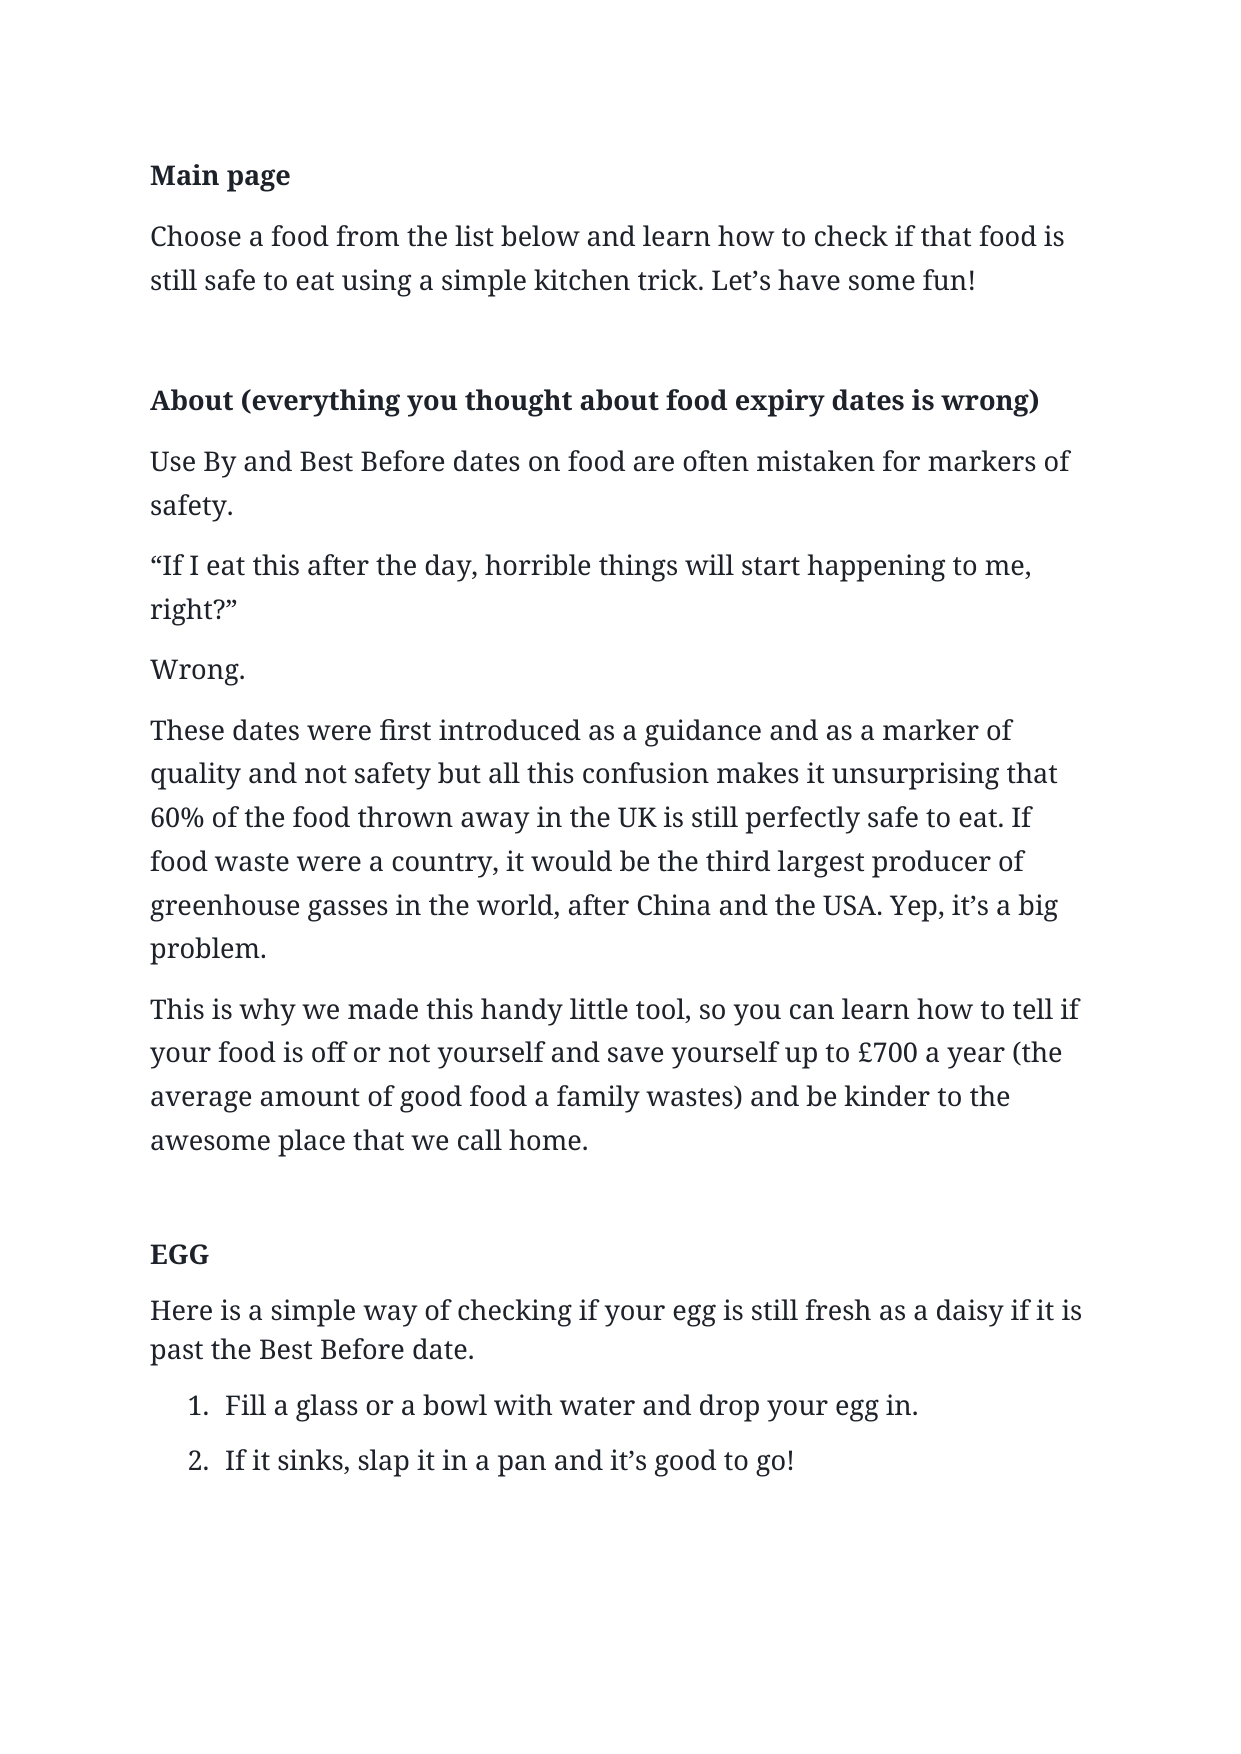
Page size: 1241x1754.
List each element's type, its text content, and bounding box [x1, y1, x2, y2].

text These dates were first introduced as a guidance and as a marker of quality and not safety but all this confusion makes it unsurprising that 60% of the food thrown away in the UK is still perfectly safe to eat. If food waste were a country, it would be the third largest producer of greenhouse gasses in the world, after China and the USA. Yep, it’s a big problem. [150, 704, 1090, 967]
text About (everything you thought about food expiry dates is wrong) [150, 375, 1090, 419]
text Main page [150, 150, 1090, 194]
list If it sinks, slap it in a pan and it’s good to go! [187, 1442, 1090, 1478]
text This is why we made this handy little tool, so you can learn how to tell if your food is off or not yourself and save yourself up to £700 a year (the average amount of good food a family wastes) and be kinder to the awesome place that we call home. [150, 983, 1090, 1158]
text Wrong. [150, 644, 1090, 687]
text Use By and Best Before dates on food are often mistaken for markers of safety. [150, 435, 1090, 523]
text EGG [150, 1235, 1090, 1272]
text Choose a food from the list below and learn how to check if that food is still safe to eat using a simple kitchen trick. Let’s have some fun! [150, 210, 1090, 298]
list Fill a glass or a bowl with water and drop your egg in. [187, 1386, 1090, 1423]
text Here is a simple way of checking if your egg is still fresh as a daisy if it is past the Best Before date. [150, 1291, 1090, 1367]
text “If I eat this after the day, horrible things will start happening to me, right?” [150, 539, 1090, 627]
